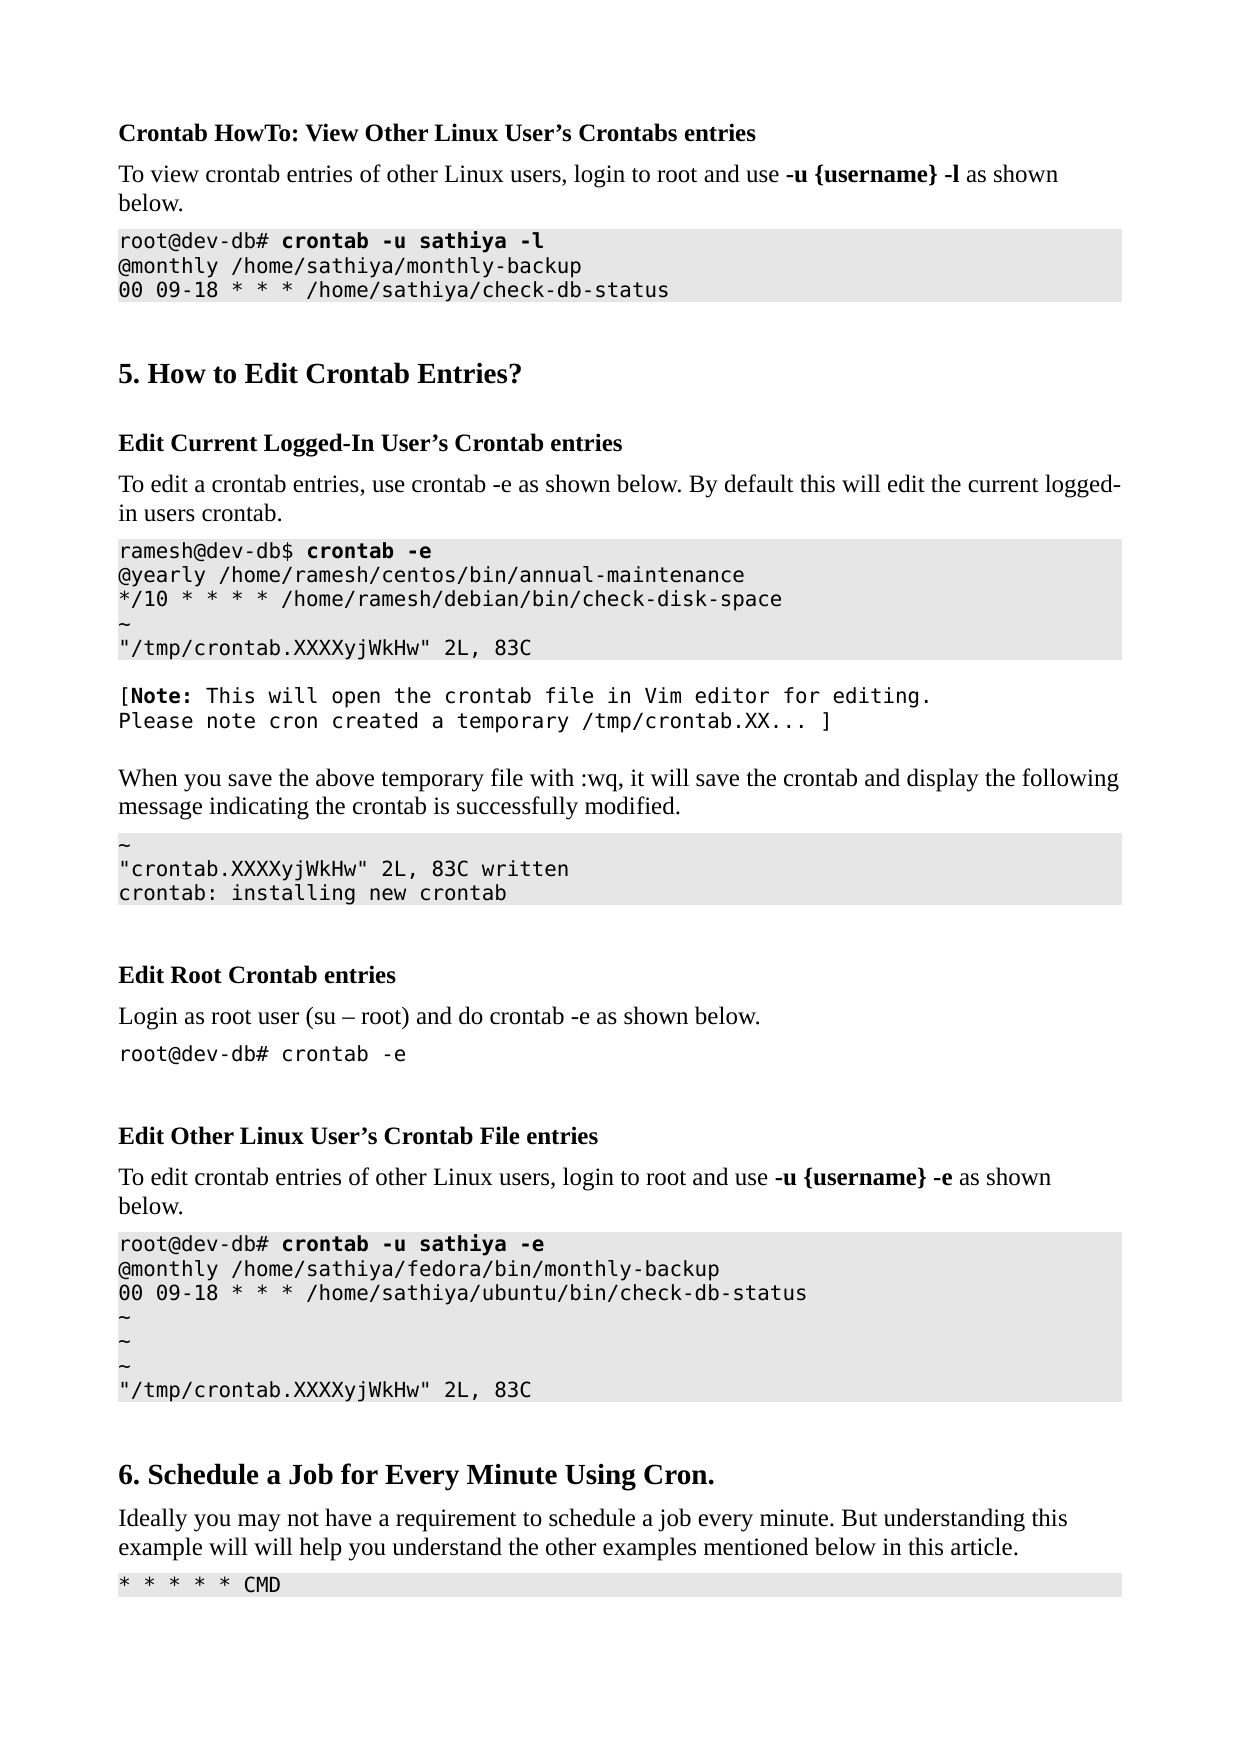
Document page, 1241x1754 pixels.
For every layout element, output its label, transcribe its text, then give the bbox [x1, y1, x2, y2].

text */10 * * * * /home/ramesh/debian/bin/check-disk-space [118, 587, 1122, 612]
text @monthly /home/sathiya/monthly-backup [118, 254, 1122, 278]
text To edit a crontab entries, use crontab -e as shown below. By default this will edit the current logged-in users crontab. [118, 469, 1122, 526]
text "/tmp/crontab.XXXXyjWkHw" 2L, 83C [118, 1378, 1122, 1402]
text @yearly /home/ramesh/centos/bin/annual-maintenance [118, 563, 1122, 587]
subtitle Edit Current Logged-In User’s Crontab entries [118, 428, 1122, 456]
text Login as root user (su – root) and do crontab -e as shown below. [118, 1001, 1122, 1030]
text ~ [118, 1329, 1122, 1354]
text Please note cron created a temporary /tmp/crontab.XX... ] [118, 709, 1122, 733]
text root@dev-db# crontab -e [118, 1042, 1122, 1067]
text root@dev-db# crontab -u sathiya -e [118, 1232, 1122, 1257]
text To view crontab entries of other Linux users, login to root and use -u {username} -l as shown below. [118, 159, 1122, 217]
text Ideally you may not have a requirement to schedule a job every minute. But understanding this example will will help you understand the other examples mentioned below in this article. [118, 1503, 1122, 1560]
subtitle Edit Root Crontab entries [118, 960, 1122, 989]
subtitle Edit Other Linux User’s Crontab File entries [118, 1121, 1122, 1150]
text 00 09-18 * * * /home/sathiya/check-db-status [118, 278, 1122, 302]
text To edit crontab entries of other Linux users, login to root and use -u {username} -e as shown below. [118, 1162, 1122, 1220]
text When you save the above temporary file with :wq, it will save the crontab and display the following message indicating the crontab is successfully modified. [118, 763, 1122, 820]
text [Note: This will open the crontab file in Vim editor for editing. [118, 684, 1122, 709]
subtitle 6. Schedule a Job for Every Minute Using Cron. [118, 1457, 1122, 1490]
text 00 09-18 * * * /home/sathiya/ubuntu/bin/check-db-status [118, 1281, 1122, 1305]
text "crontab.XXXXyjWkHw" 2L, 83C written [118, 857, 1122, 881]
subtitle 5. How to Edit Crontab Entries? [118, 357, 1122, 390]
text ~ [118, 1305, 1122, 1329]
text ramesh@dev-db$ crontab -e [118, 539, 1122, 563]
text @monthly /home/sathiya/fedora/bin/monthly-backup [118, 1257, 1122, 1281]
subtitle Crontab HowTo: View Other Linux User’s Crontabs entries [118, 118, 1122, 147]
text ~ [118, 833, 1122, 857]
text * * * * * CMD [118, 1573, 1122, 1597]
text ~ [118, 1354, 1122, 1378]
text root@dev-db# crontab -u sathiya -l [118, 229, 1122, 254]
text "/tmp/crontab.XXXXyjWkHw" 2L, 83C [118, 636, 1122, 660]
text crontab: installing new crontab [118, 881, 1122, 905]
text ~ [118, 612, 1122, 636]
